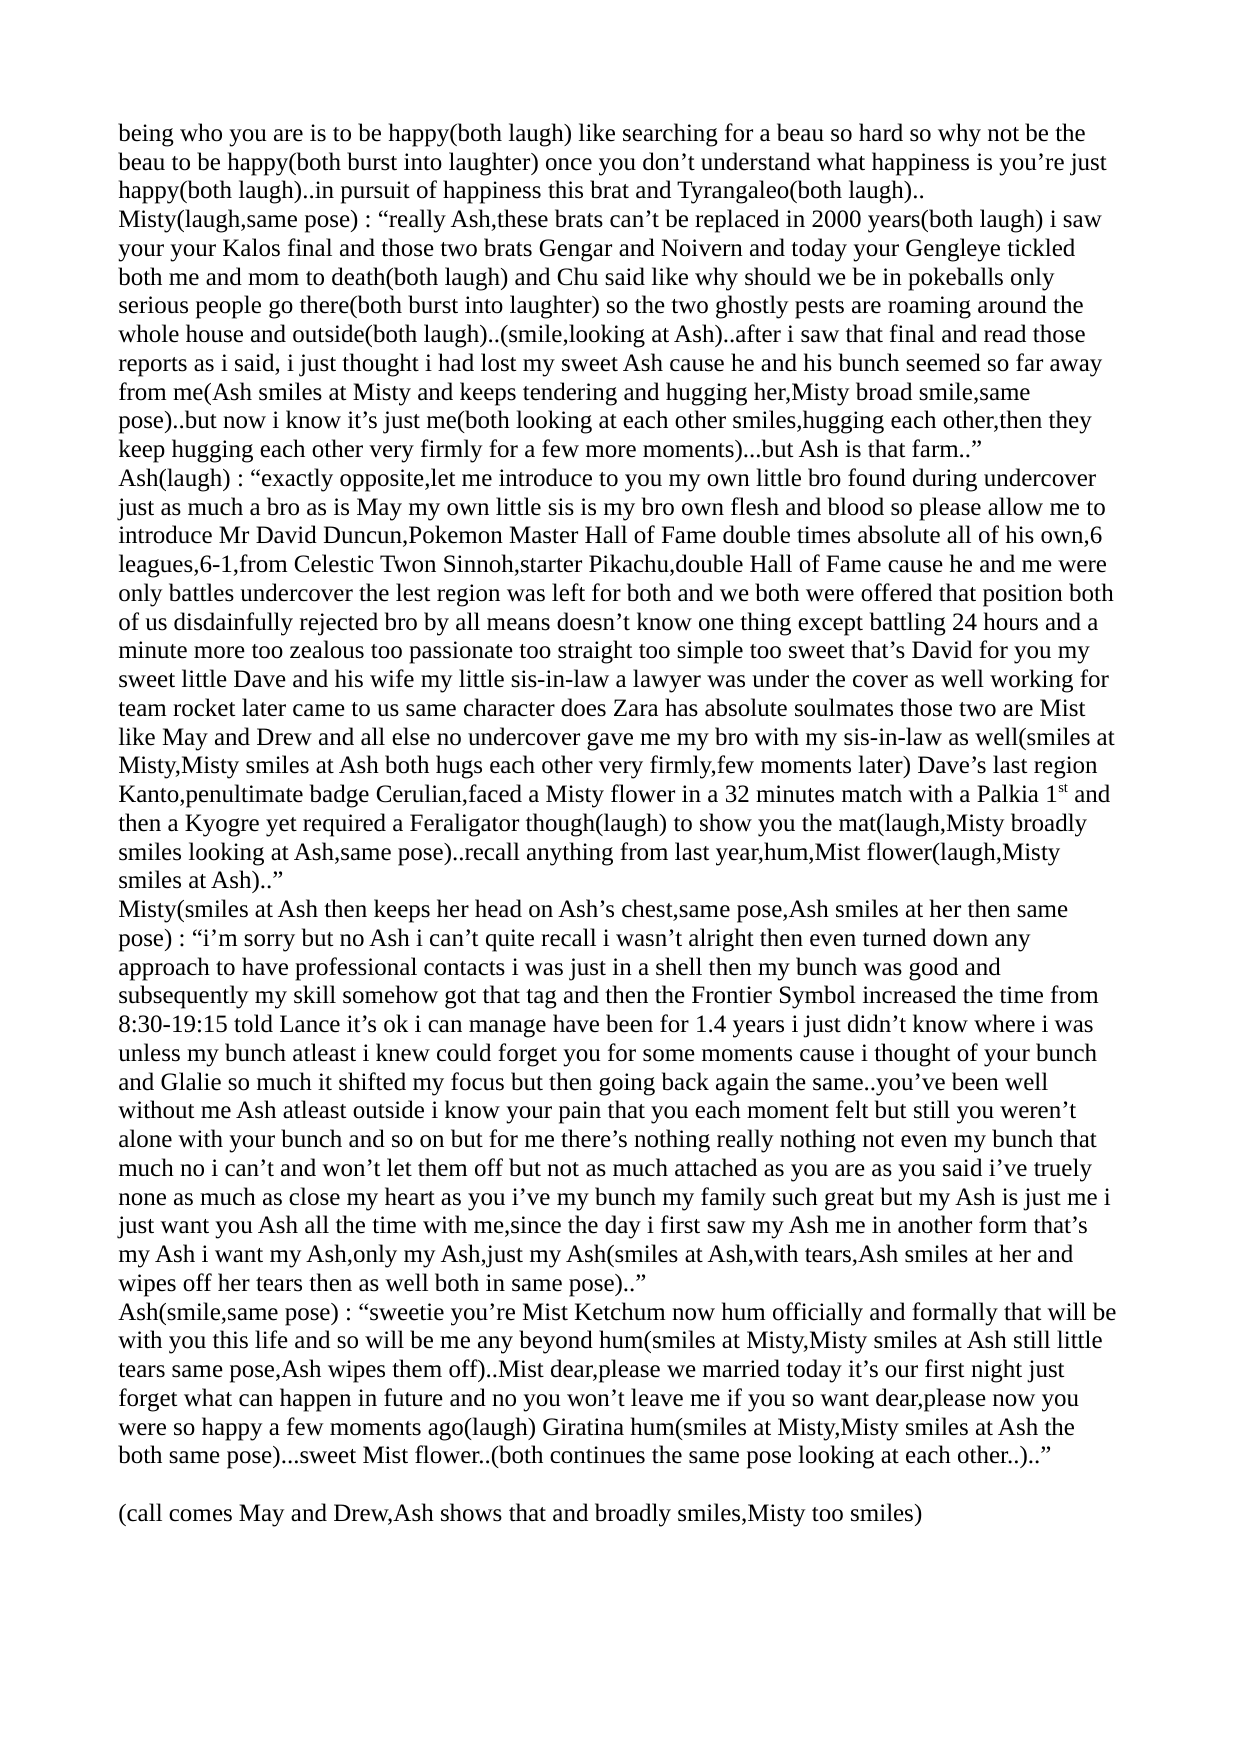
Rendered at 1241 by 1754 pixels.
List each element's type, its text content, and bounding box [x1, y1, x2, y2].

text Misty(smiles at Ash then keeps her head on Ash’s chest,same pose,Ash smiles at her then same pose) : “i’m sorry but no Ash i can’t quite recall i wasn’t alright then even turned down any approach to have professional contacts i was just in a shell then my bunch was good and subsequently my skill somehow got that tag and then the Frontier Symbol increased the time from 8:30-19:15 told Lance it’s ok i can manage have been for 1.4 years i just didn’t know where i was unless my bunch atleast i knew could forget you for some moments cause i thought of your bunch and Glalie so much it shifted my focus but then going back again the same..you’ve been well without me Ash atleast outside i know your pain that you each moment felt but still you weren’t alone with your bunch and so on but for me there’s nothing really nothing not even my bunch that much no i can’t and won’t let them off but not as much attached as you are as you said i’ve truely none as much as close my heart as you i’ve my bunch my family such great but my Ash is just me i just want you Ash all the time with me,since the day i first saw my Ash me in another form that’s my Ash i want my Ash,only my Ash,just my Ash(smiles at Ash,with tears,Ash smiles at her and wipes off her tears then as well both in same pose)..” [118, 894, 1122, 1297]
text (call comes May and Drew,Ash shows that and broadly smiles,Misty too smiles) [118, 1498, 1122, 1527]
text Misty(laugh,same pose) : “really Ash,these brats can’t be replaced in 2000 years(both laugh) i saw your your Kalos final and those two brats Gengar and Noivern and today your Gengleye tickled both me and mom to death(both laugh) and Chu said like why should we be in pokeballs only serious people go there(both burst into laughter) so the two ghostly pests are roaming around the whole house and outside(both laugh)..(smile,looking at Ash)..after i saw that final and read those reports as i said, i just thought i had lost my sweet Ash cause he and his bunch seemed so far away from me(Ash smiles at Misty and keeps tendering and hugging her,Misty broad smile,same pose)..but now i know it’s just me(both looking at each other smiles,hugging each other,then they keep hugging each other very firmly for a few more moments)...but Ash is that farm..” [118, 204, 1122, 463]
text Ash(laugh) : “exactly opposite,let me introduce to you my own little bro found during undercover just as much a bro as is May my own little sis is my bro own flesh and blood so please allow me to introduce Mr David Duncun,Pokemon Master Hall of Fame double times absolute all of his own,6 leagues,6-1,from Celestic Twon Sinnoh,starter Pikachu,double Hall of Fame cause he and me were only battles undercover the lest region was left for both and we both were offered that position both of us disdainfully rejected bro by all means doesn’t know one thing except battling 24 hours and a minute more too zealous too passionate too straight too simple too sweet that’s David for you my sweet little Dave and his wife my little sis-in-law a lawyer was under the cover as well working for team rocket later came to us same character does Zara has absolute soulmates those two are Mist like May and Drew and all else no undercover gave me my bro with my sis-in-law as well(smiles at Misty,Misty smiles at Ash both hugs each other very firmly,few moments later) Dave’s last region Kanto,penultimate badge Cerulian,faced a Misty flower in a 32 minutes match with a Palkia 1st and then a Kyogre yet required a Feraligator though(laugh) to show you the mat(laugh,Misty broadly smiles looking at Ash,same pose)..recall anything from last year,hum,Mist flower(laugh,Misty smiles at Ash)..” [118, 463, 1122, 894]
text Ash(smile,same pose) : “sweetie you’re Mist Ketchum now hum officially and formally that will be with you this life and so will be me any beyond hum(smiles at Misty,Misty smiles at Ash still little tears same pose,Ash wipes them off)..Mist dear,please we married today it’s our first night just forget what can happen in future and no you won’t leave me if you so want dear,please now you were so happy a few moments ago(laugh) Giratina hum(smiles at Misty,Misty smiles at Ash the both same pose)...sweet Mist flower..(both continues the same pose looking at each other..)..” [118, 1297, 1122, 1469]
text being who you are is to be happy(both laugh) like searching for a beau so hard so why not be the beau to be happy(both burst into laughter) once you don’t understand what happiness is you’re just happy(both laugh)..in pursuit of happiness this brat and Tyrangaleo(both laugh).. [118, 118, 1122, 204]
